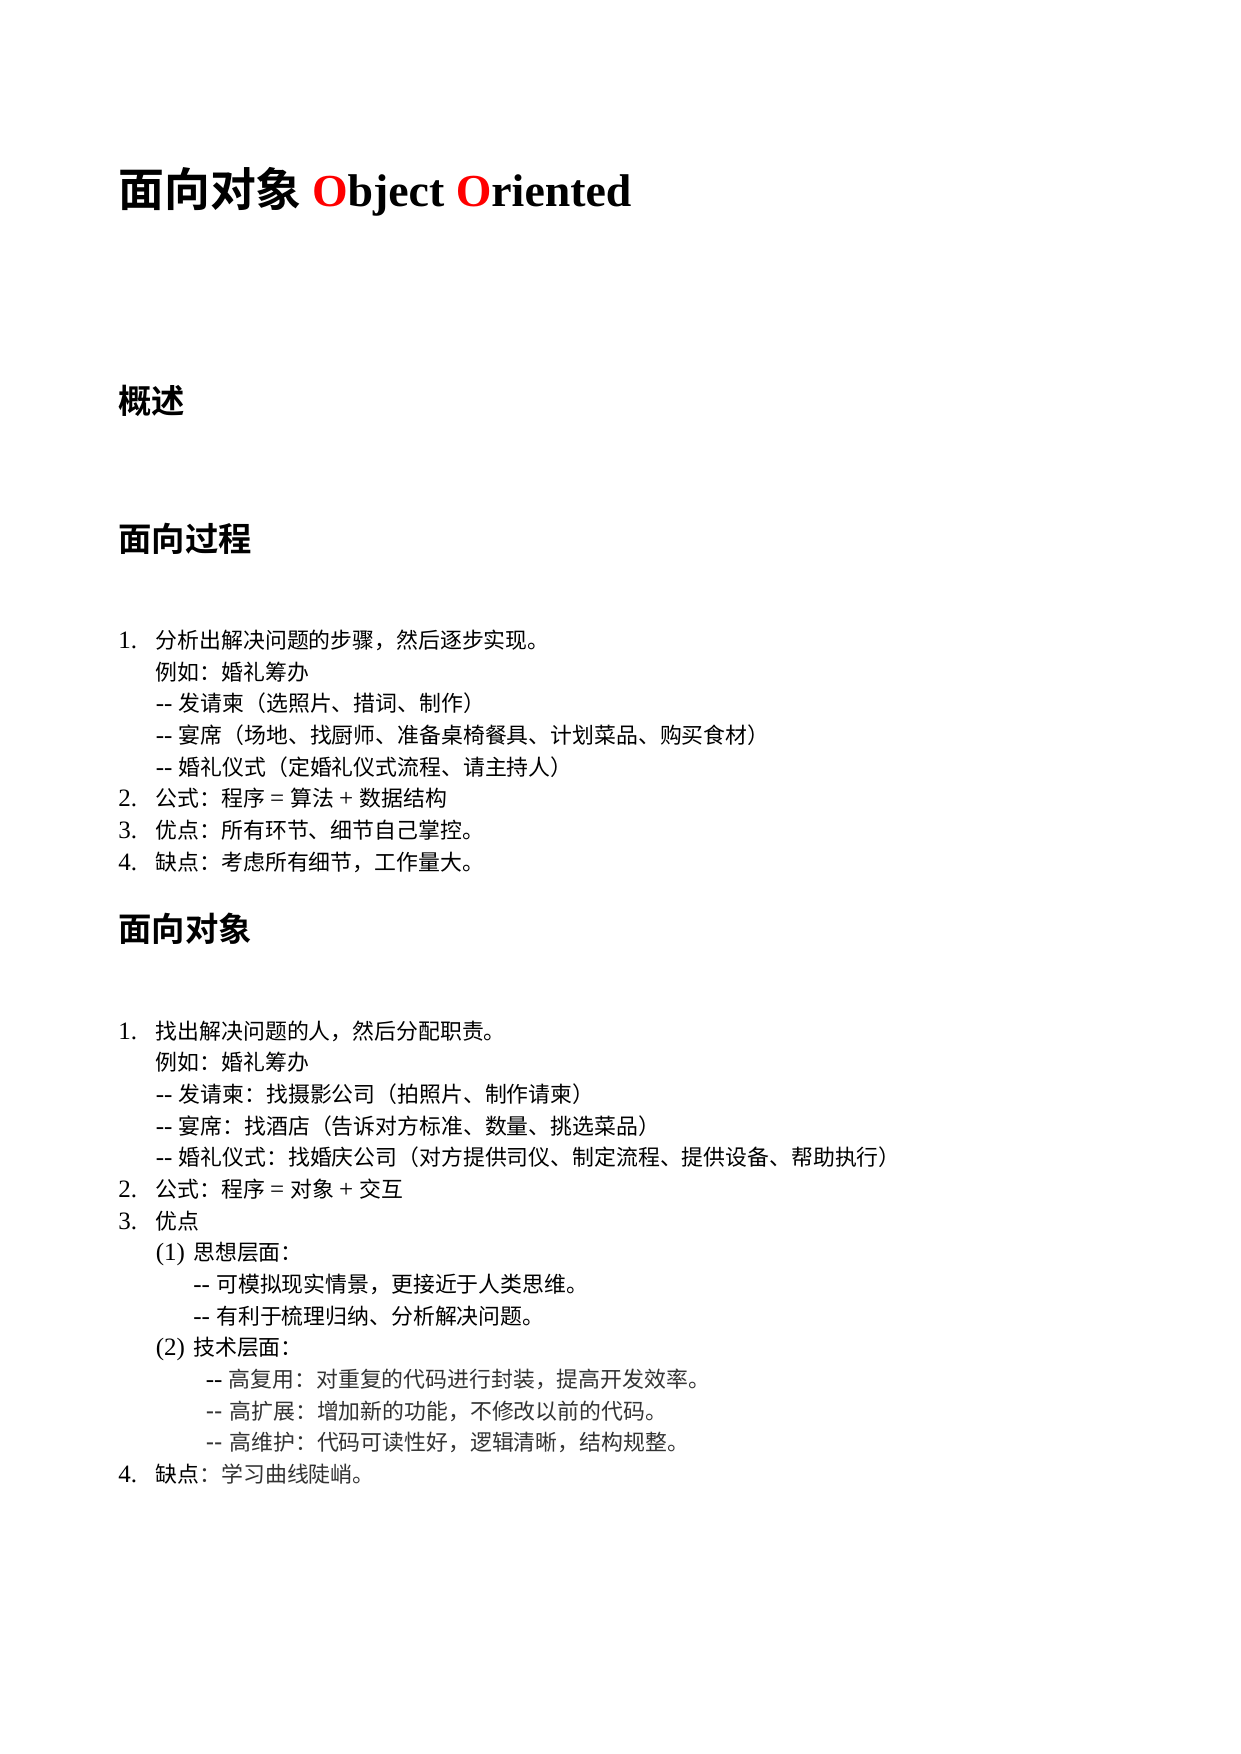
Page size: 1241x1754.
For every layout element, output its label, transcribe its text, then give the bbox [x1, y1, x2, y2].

list 优点：所有环节、细节自己掌控。 [118, 813, 1122, 844]
text -- 有利于梳理归纳、分析解决问题。 [193, 1299, 1122, 1330]
list 公式：程序 = 算法 + 数据结构 [118, 781, 1122, 813]
list 找出解决问题的人，然后分配职责。 [118, 1014, 1122, 1045]
list 例如：婚礼筹办 [156, 1045, 1122, 1077]
list 技术层面： [156, 1330, 1122, 1362]
subtitle 概述 [118, 375, 1122, 423]
text -- 高维护：代码可读性好，逻辑清晰，结构规整。 [162, 1425, 1122, 1457]
list 缺点：学习曲线陡峭。 [118, 1457, 1122, 1489]
subtitle 面向对象 [118, 903, 1122, 951]
list -- 发请柬：找摄影公司（拍照片、制作请柬） [156, 1077, 1122, 1109]
text -- 高扩展：增加新的功能，不修改以前的代码。 [118, 1394, 1122, 1425]
text -- 婚礼仪式（定婚礼仪式流程、请主持人） [156, 749, 1122, 781]
list -- 婚礼仪式：找婚庆公司（对方提供司仪、制定流程、提供设备、帮助执行） [156, 1140, 1122, 1172]
list 思想层面： [156, 1235, 1122, 1267]
text -- 可模拟现实情景，更接近于人类思维。 [193, 1267, 1122, 1299]
list 分析出解决问题的步骤，然后逐步实现。 [118, 623, 1122, 654]
text -- 发请柬（选照片、措词、制作） [156, 686, 1122, 718]
list -- 宴席：找酒店（告诉对方标准、数量、挑选菜品） [156, 1109, 1122, 1140]
subtitle 面向对象 Object Oriented [118, 153, 1122, 220]
list 例如：婚礼筹办 [156, 654, 1122, 686]
subtitle 面向过程 [118, 512, 1122, 561]
list 公式：程序 = 对象 + 交互 [118, 1172, 1122, 1204]
text -- 宴席（场地、找厨师、准备桌椅餐具、计划菜品、购买食材） [156, 718, 1122, 749]
text -- 高复用：对重复的代码进行封装，提高开发效率。 [162, 1362, 1122, 1394]
list 缺点：考虑所有细节，工作量大。 [118, 844, 1122, 876]
list 优点 [118, 1204, 1122, 1235]
